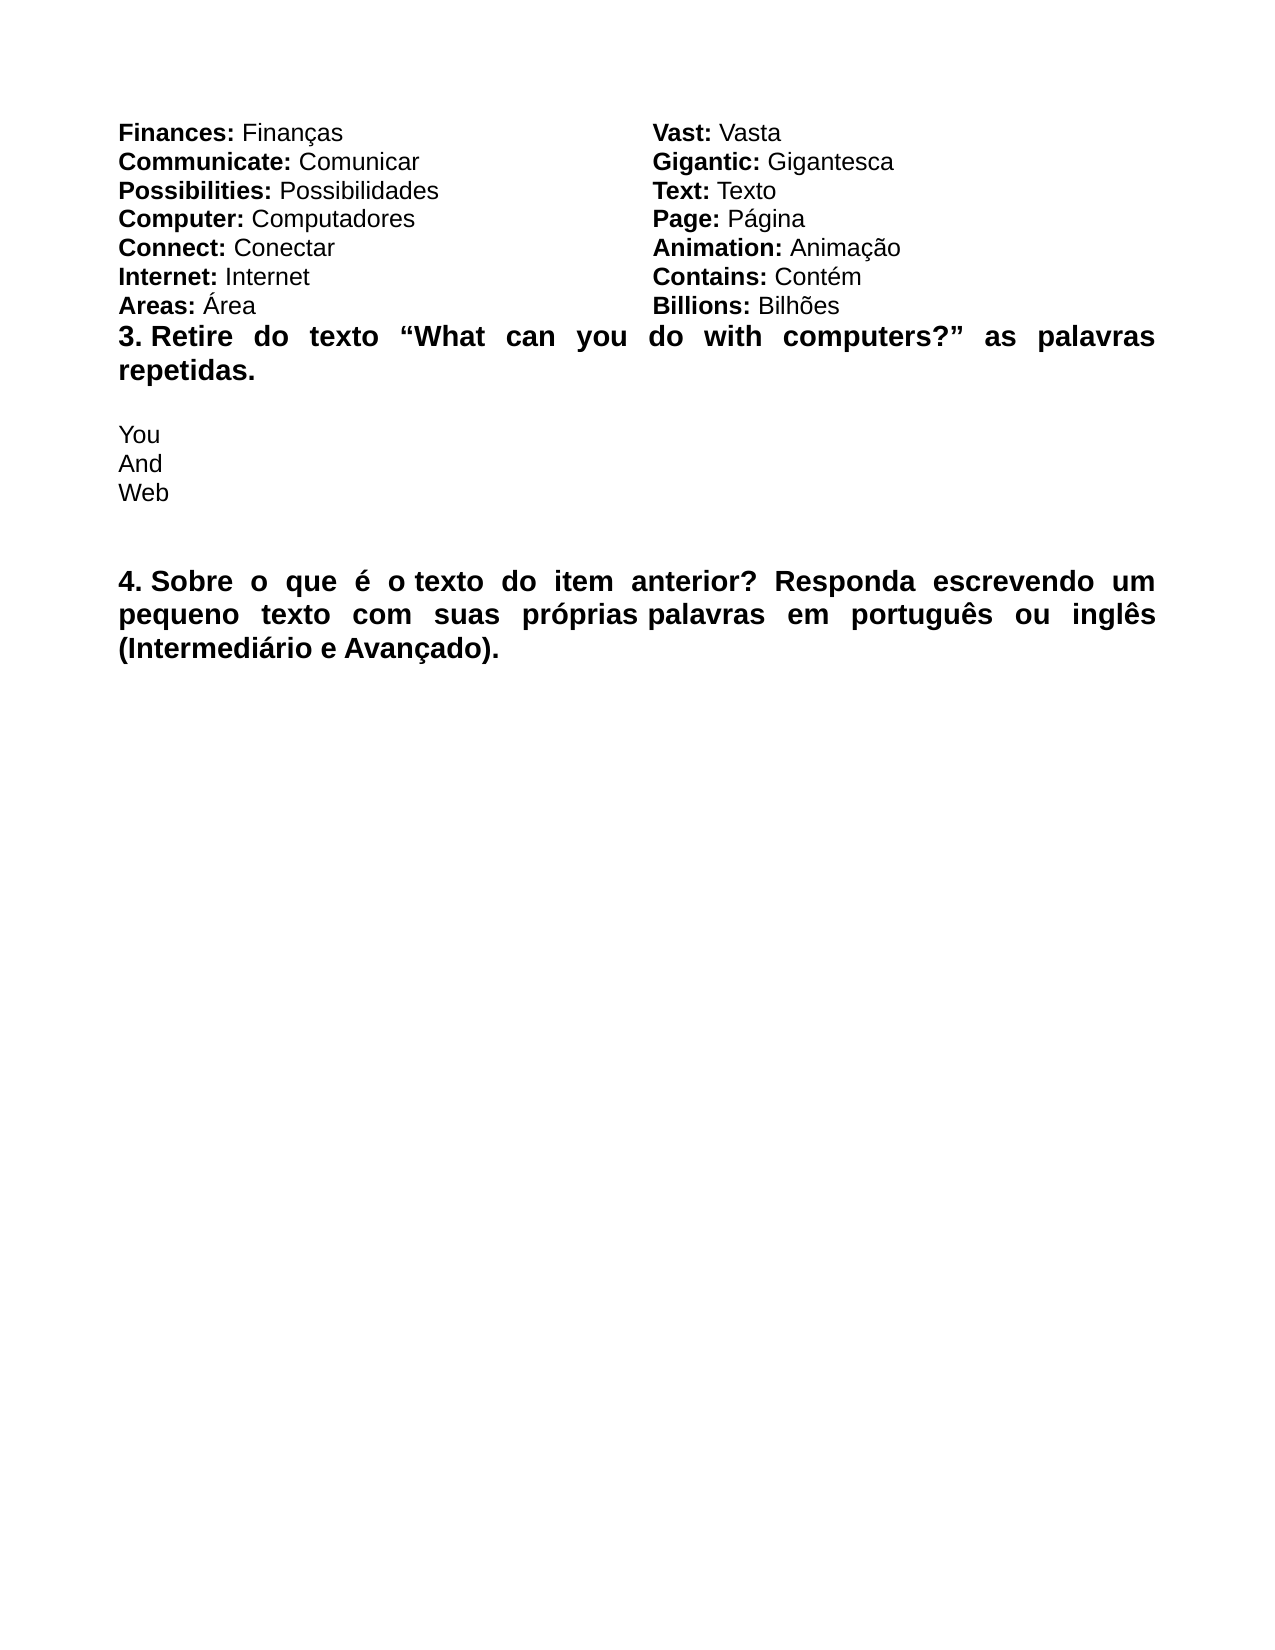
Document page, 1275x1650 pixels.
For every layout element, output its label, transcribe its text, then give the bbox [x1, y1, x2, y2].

text Finances: Finanças [118, 118, 623, 147]
text Billions: Bilhões [652, 291, 1157, 319]
text 3. Retire do texto “What can you do with computers?” as palavras repetidas. [118, 319, 1157, 386]
text Contains: Contém [652, 262, 1157, 291]
text And [118, 449, 1157, 477]
text Possibilities: Possibilidades [118, 176, 623, 204]
text Communicate: Comunicar [118, 147, 623, 176]
text Internet: Internet [118, 262, 623, 291]
text Web [118, 477, 1157, 506]
text Connect: Conectar [118, 233, 623, 262]
text Text: Texto [652, 176, 1157, 204]
text Animation: Animação [652, 233, 1157, 262]
text Vast: Vasta [652, 118, 1157, 147]
text 4. Sobre o que é o texto do item anterior? Responda escrevendo um pequeno texto com suas próprias palavras em português ou inglês (Intermediário e Avançado). [118, 564, 1157, 664]
text Computer: Computadores [118, 204, 623, 233]
text Areas: Área [118, 291, 623, 319]
text You [118, 386, 1157, 449]
text Gigantic: Gigantesca [652, 147, 1157, 176]
text Page: Página [652, 204, 1157, 233]
